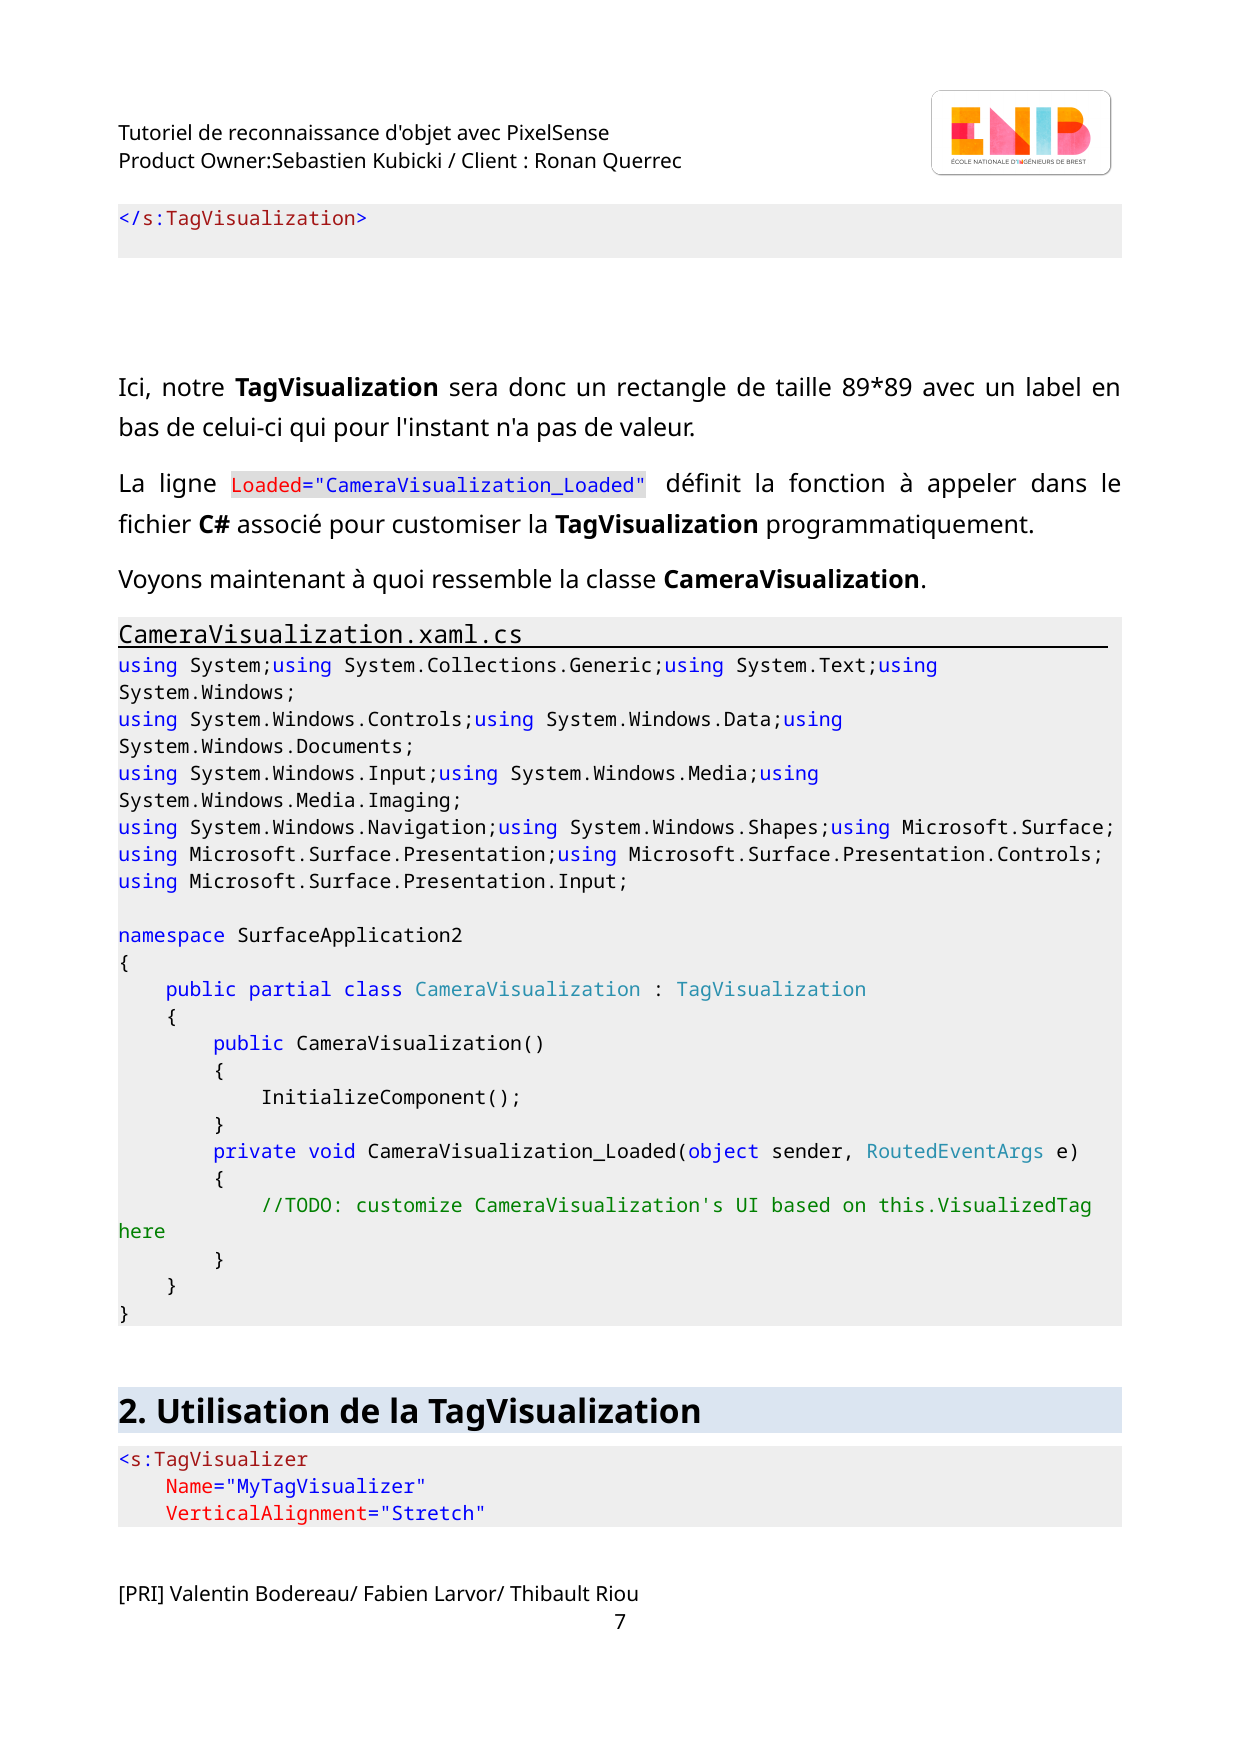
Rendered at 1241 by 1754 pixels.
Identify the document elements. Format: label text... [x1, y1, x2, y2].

text using System.Windows.Controls;using System.Windows.Data;using System.Windows.Documents; [118, 705, 1122, 759]
text La ligne Loaded="CameraVisualization_Loaded" définit la fonction à appeler dans le fichier C# associé pour customiser la TagVisualization programmatiquement. [118, 466, 1122, 540]
text } [118, 1272, 1122, 1299]
text <s:TagVisualizer [118, 1446, 1122, 1473]
text } [118, 1245, 1122, 1272]
text VerticalAlignment="Stretch" [118, 1499, 1122, 1527]
text InitializeComponent(); [118, 1083, 1122, 1110]
text } [118, 1299, 1122, 1326]
text public partial class CameraVisualization : TagVisualization [118, 975, 1122, 1002]
text namespace SurfaceApplication2 [118, 921, 1122, 948]
text Voyons maintenant à quoi ressemble la classe CameraVisualization. [118, 562, 1122, 596]
text using System;using System.Collections.Generic;using System.Text;using System.Windows; [118, 651, 1122, 705]
text } [118, 1110, 1122, 1137]
text //TODO: customize CameraVisualization's UI based on this.VisualizedTag here [118, 1191, 1122, 1245]
subtitle 2. Utilisation de la TagVisualization [118, 1387, 1122, 1433]
text Ici, notre TagVisualization sera donc un rectangle de taille 89*89 avec un label en bas de celui-ci qui pour l'instant n'a pas de valeur. [118, 369, 1122, 444]
text { [118, 1002, 1122, 1029]
text { [118, 1164, 1122, 1191]
text using Microsoft.Surface.Presentation;using Microsoft.Surface.Presentation.Controls; [118, 840, 1122, 867]
text { [118, 1056, 1122, 1083]
text { [118, 948, 1122, 975]
text private void CameraVisualization_Loaded(object sender, RoutedEventArgs e) [118, 1137, 1122, 1164]
text using System.Windows.Input;using System.Windows.Media;using System.Windows.Media.Imaging; [118, 759, 1122, 813]
text public CameraVisualization() [118, 1029, 1122, 1056]
text using System.Windows.Navigation;using System.Windows.Shapes;using Microsoft.Surface; [118, 813, 1122, 840]
text </s:TagVisualization> [118, 204, 1122, 231]
picture [930, 90, 1113, 177]
text Name="MyTagVisualizer" [118, 1473, 1122, 1499]
text CameraVisualization.xaml.cs [118, 617, 1122, 651]
text using Microsoft.Surface.Presentation.Input; [118, 867, 1122, 894]
